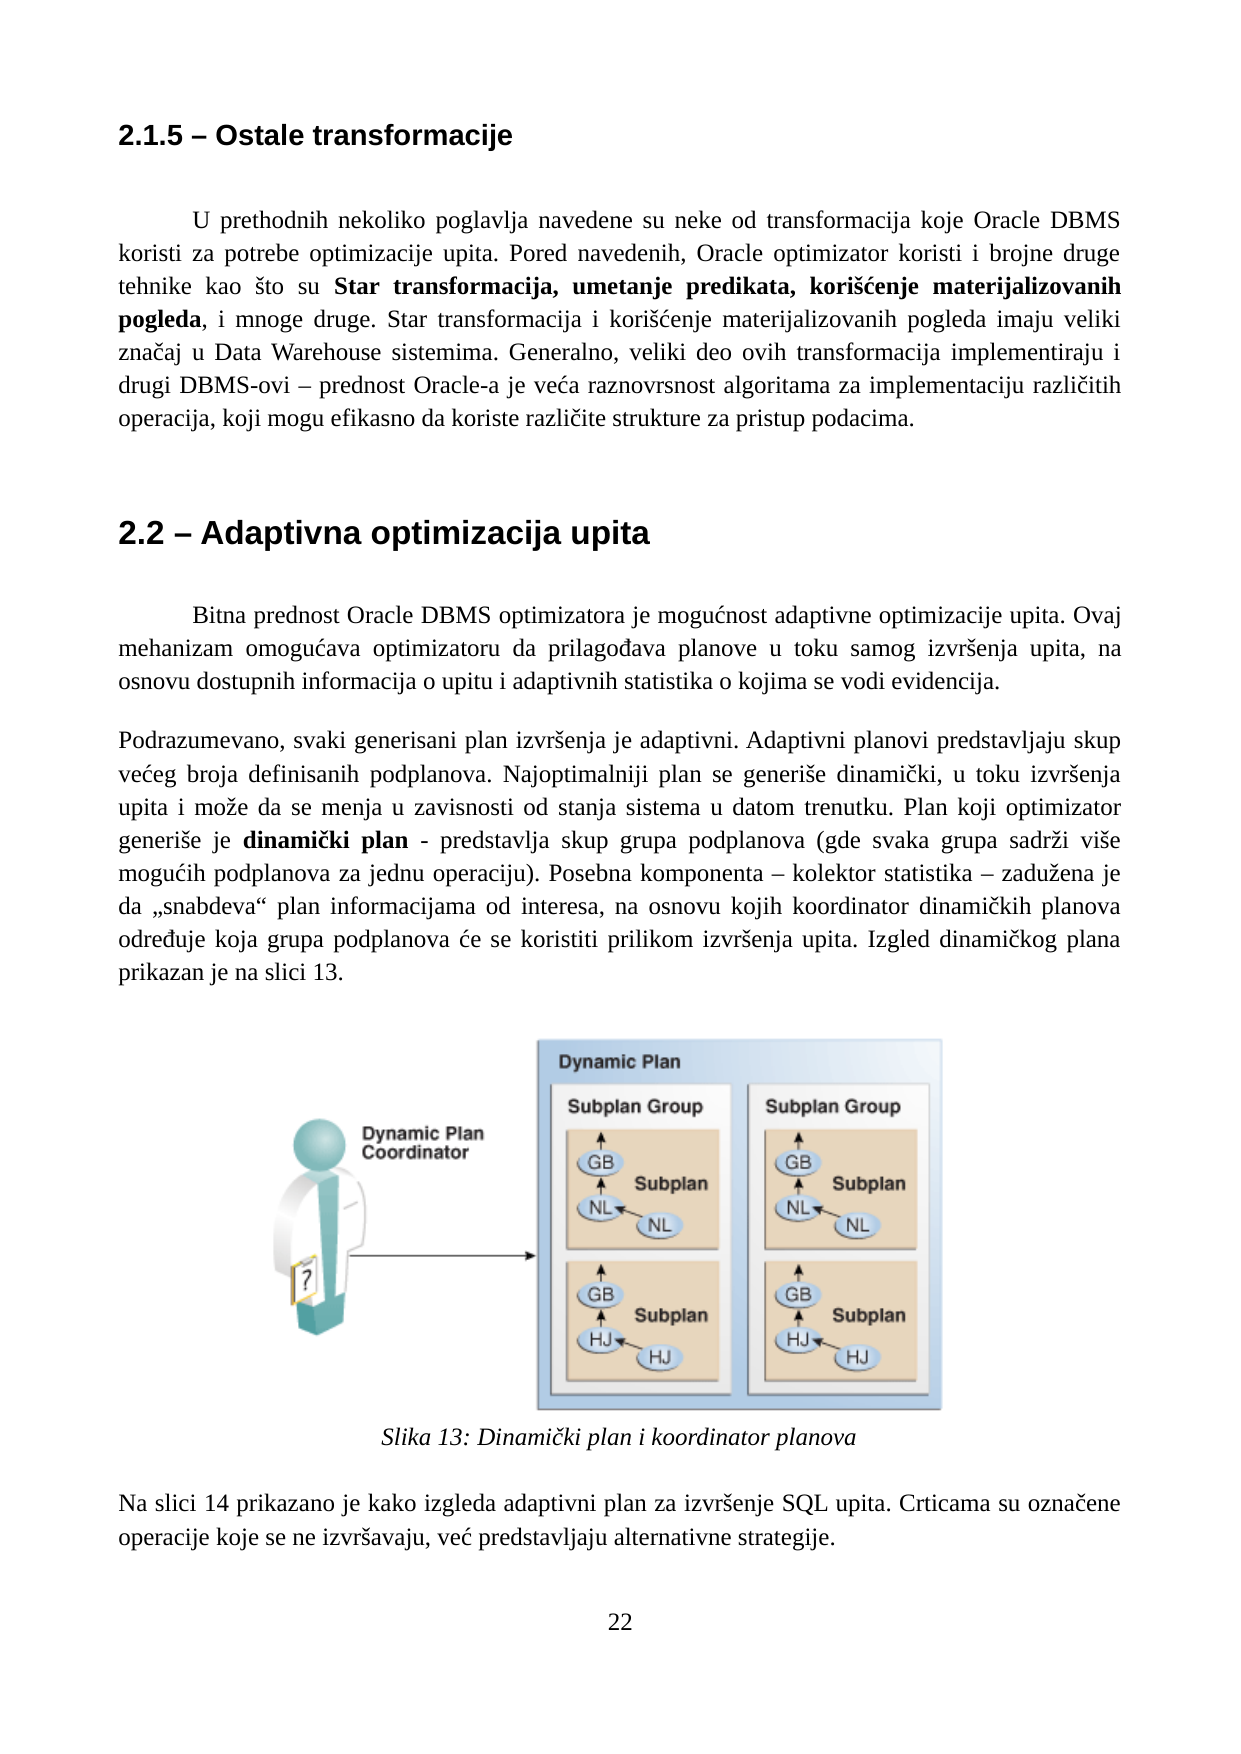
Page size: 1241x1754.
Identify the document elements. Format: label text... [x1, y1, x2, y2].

text Slika 13: Dinamički plan i koordinator planova [233, 1423, 1007, 1451]
picture [233, 1028, 1007, 1423]
text Na slici 14 prikazano je kako izgleda adaptivni plan za izvršenje SQL upita. Crticama su označene operacije koje se ne izvršavaju, već predstavljaju alternativne strategije. [118, 1488, 1122, 1550]
subtitle 2.2 – Adaptivna optimizacija upita [118, 513, 1122, 552]
subtitle 2.1.5 – Ostale transformacije [118, 118, 1122, 152]
text Bitna prednost Oracle DBMS optimizatora je mogućnost adaptivne optimizacije upita. Ovaj mehanizam omogućava optimizatoru da prilagođava planove u toku samog izvršenja upita, na osnovu dostupnih informacija o upitu i adaptivnih statistika o kojima se vodi evidencija. [118, 600, 1122, 695]
text U prethodnih nekoliko poglavlja navedene su neke od transformacija koje Oracle DBMS koristi za potrebe optimizacije upita. Pored navedenih, Oracle optimizator koristi i brojne druge tehnike kao što su Star transformacija, umetanje predikata, korišćenje materijalizovanih pogleda, i mnoge druge. Star transformacija i korišćenje materijalizovanih pogleda imaju veliki značaj u Data Warehouse sistemima. Generalno, veliki deo ovih transformacija implementiraju i drugi DBMS-ovi – prednost Oracle-a je veća raznovrsnost algoritama za implementaciju različitih operacija, koji mogu efikasno da koriste različite strukture za pristup podacima. [118, 205, 1122, 432]
text Podrazumevano, svaki generisani plan izvršenja je adaptivni. Adaptivni planovi predstavljaju skup većeg broja definisanih podplanova. Najoptimalniji plan se generiše dinamički, u toku izvršenja upita i može da se menja u zavisnosti od stanja sistema u datom trenutku. Plan koji optimizator generiše je dinamički plan - predstavlja skup grupa podplanova (gde svaka grupa sadrži više mogućih podplanova za jednu operaciju). Posebna komponenta – kolektor statistika – zadužena je da „snabdeva“ plan informacijama od interesa, na osnovu kojih koordinator dinamičkih planova određuje koja grupa podplanova će se koristiti prilikom izvršenja upita. Izgled dinamičkog plana prikazan je na slici 13. [118, 726, 1122, 986]
